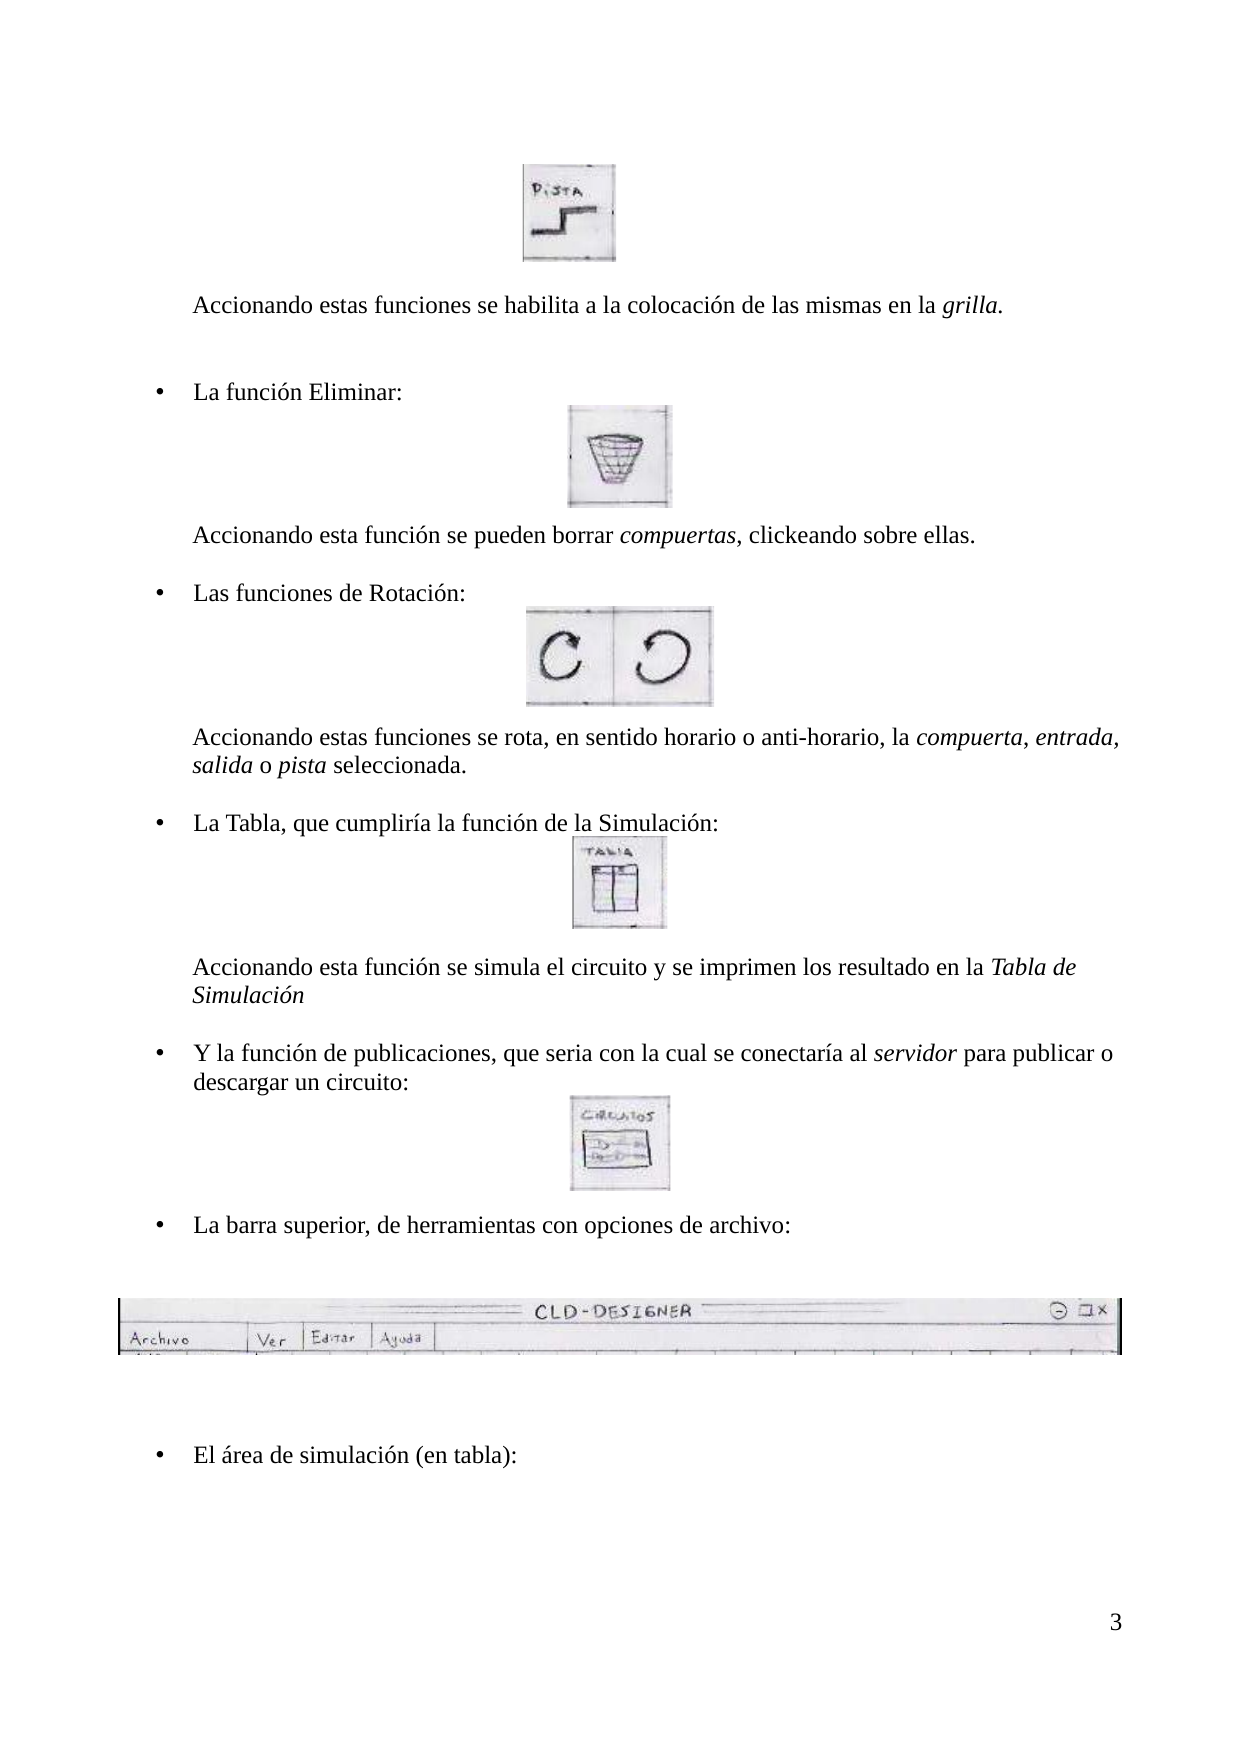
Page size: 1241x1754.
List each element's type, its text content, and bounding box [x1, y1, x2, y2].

picture [567, 405, 673, 508]
list La barra superior, de herramientas con opciones de archivo: [156, 1211, 1122, 1239]
list Y la función de publicaciones, que seria con la cual se conectaría al servidor para publicar o descargar un circuito: [156, 1038, 1122, 1096]
picture [522, 164, 617, 262]
list La función Eliminar: [156, 377, 1122, 406]
picture [118, 1298, 1122, 1355]
list La Tabla, que cumpliría la función de la Simulación: [156, 808, 1122, 837]
text Accionando esta función se pueden borrar compuertas, clickeando sobre ellas. [118, 521, 1122, 549]
text Accionando estas funciones se rota, en sentido horario o anti-horario, la compuerta, entrada, salida o pista seleccionada. [118, 722, 1122, 779]
list El área de simulación (en tabla): [156, 1440, 1122, 1469]
picture [572, 836, 668, 929]
picture [526, 606, 715, 707]
list Las funciones de Rotación: [156, 578, 1122, 607]
text Accionando esta función se simula el circuito y se imprimen los resultado en la Tabla de Simulación [118, 952, 1122, 1009]
text Accionando estas funciones se habilita a la colocación de las mismas en la grilla. [118, 291, 1122, 319]
picture [569, 1095, 671, 1191]
